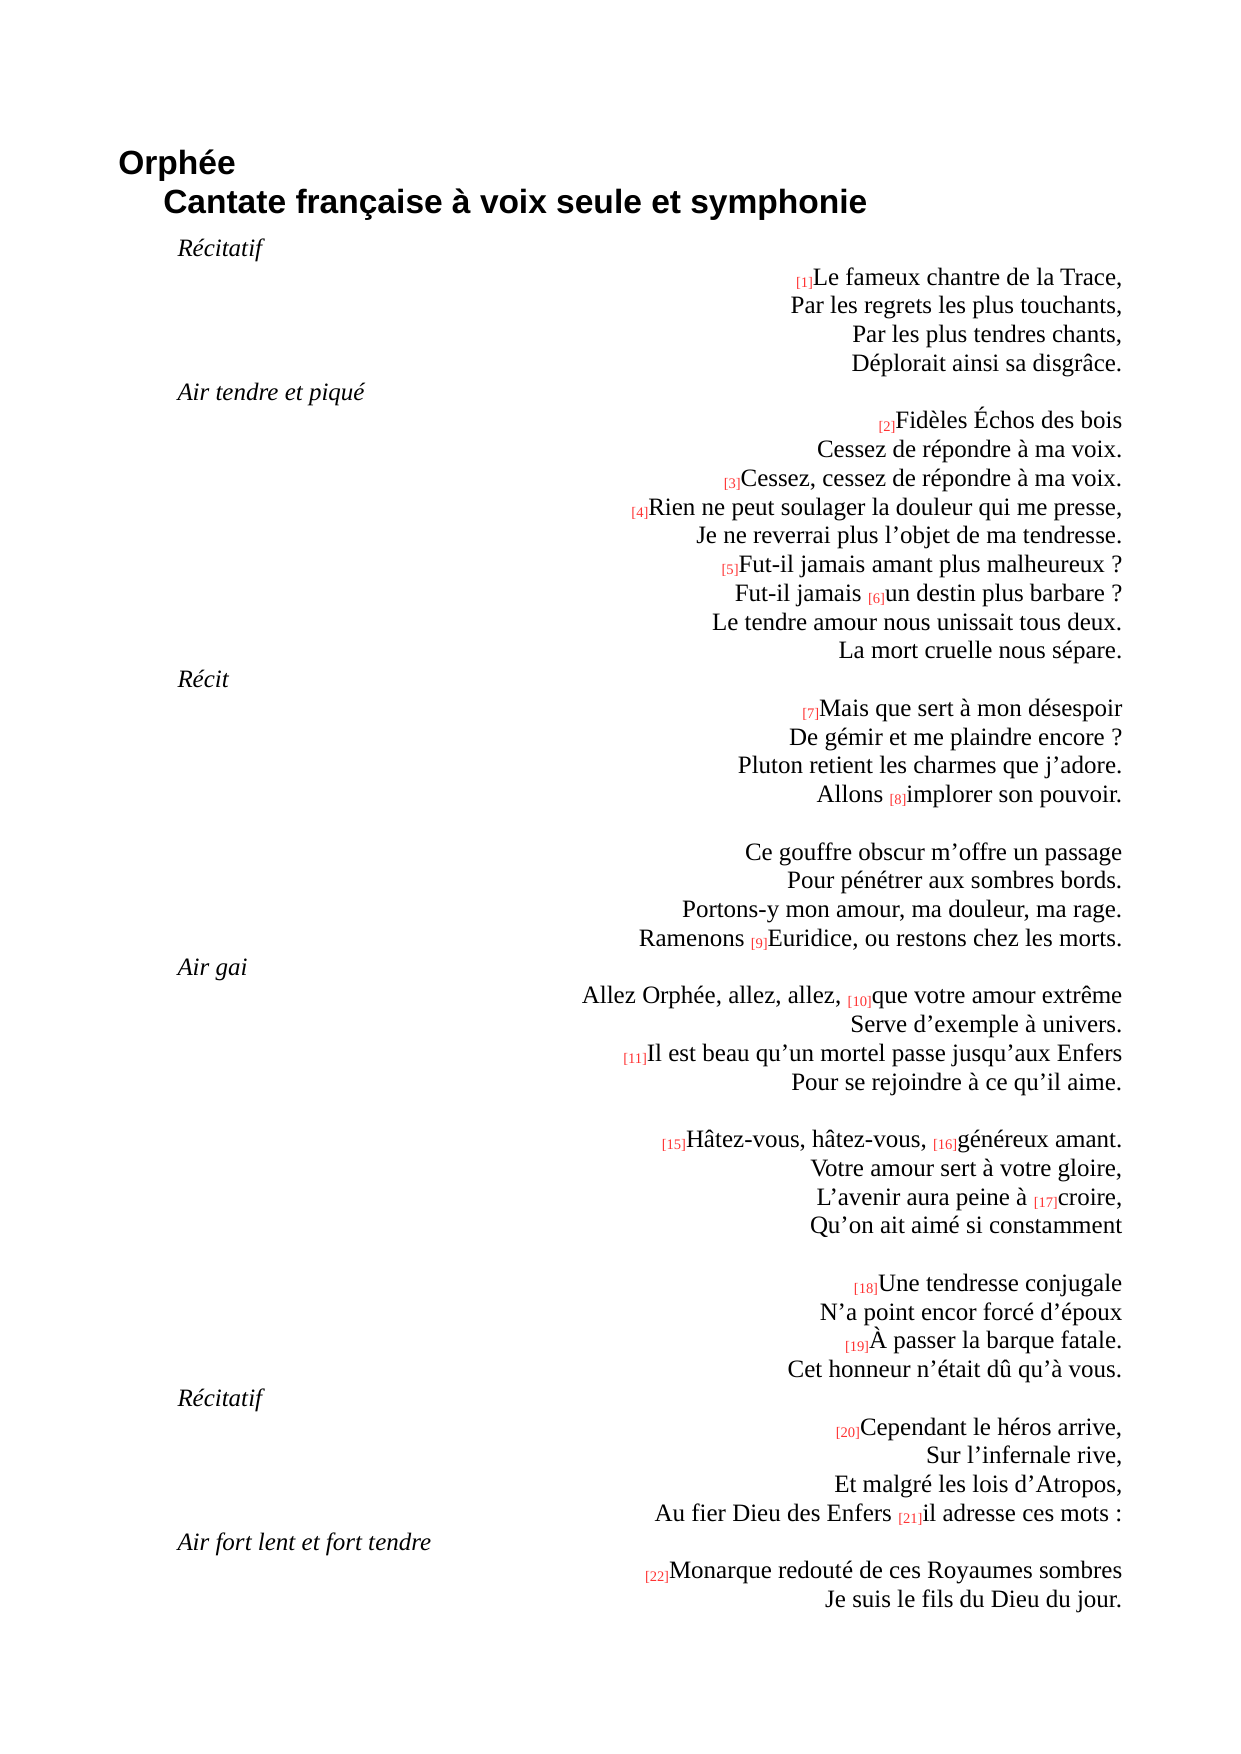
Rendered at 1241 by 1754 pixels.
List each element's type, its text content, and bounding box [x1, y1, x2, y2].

text Air fort lent et fort tendre [177, 1527, 1063, 1555]
text [2]Fidèles Échos des bois [118, 405, 1122, 434]
text Ce gouffre obscur m’offre un passage [118, 837, 1122, 865]
text Sur l’infernale rive, [118, 1440, 1122, 1469]
text [1]Le fameux chantre de la Trace, [118, 262, 1122, 290]
text Allez Orphée, allez, allez, [10]que votre amour extrême [118, 980, 1122, 1009]
text Récit [177, 664, 1063, 693]
text Air tendre et piqué [177, 377, 1063, 405]
text Déplorait ainsi sa disgrâce. [118, 348, 1122, 377]
text [20]Cependant le héros arrive, [118, 1412, 1122, 1440]
text Allons [8]implorer son pouvoir. [118, 779, 1122, 808]
text De gémir et me plaindre encore ? [118, 722, 1122, 750]
text Et malgré les lois d’Atropos, [118, 1469, 1122, 1498]
text Votre amour sert à votre gloire, [118, 1153, 1122, 1182]
text [11]Il est beau qu’un mortel passe jusqu’aux Enfers [118, 1038, 1122, 1067]
text La mort cruelle nous sépare. [118, 635, 1122, 664]
text Au fier Dieu des Enfers [21]il adresse ces mots : [118, 1498, 1122, 1527]
text Je ne reverrai plus l’objet de ma tendresse. [118, 520, 1122, 549]
text Ramenons [9]Euridice, ou restons chez les morts. [118, 923, 1122, 952]
text Par les plus tendres chants, [118, 319, 1122, 348]
text [22]Monarque redouté de ces Royaumes sombres [118, 1555, 1122, 1584]
text Le tendre amour nous unissait tous deux. [118, 607, 1122, 635]
text Récitatif [177, 1383, 1063, 1412]
text Je suis le fils du Dieu du jour. [118, 1584, 1122, 1613]
text Cet honneur n’était dû qu’à vous. [118, 1354, 1122, 1383]
text Serve d’exemple à univers. [118, 1009, 1122, 1038]
text Fut-il jamais [6]un destin plus barbare ? [118, 578, 1122, 607]
text Air gai [177, 952, 1063, 980]
text [18]Une tendresse conjugale [118, 1268, 1122, 1297]
text [4]Rien ne peut soulager la douleur qui me presse, [118, 492, 1122, 520]
text [19]À passer la barque fatale. [118, 1325, 1122, 1354]
text L’avenir aura peine à [17]croire, [118, 1182, 1122, 1210]
text [5]Fut-il jamais amant plus malheureux ? [118, 549, 1122, 578]
text Pluton retient les charmes que j’adore. [118, 750, 1122, 779]
text Portons-y mon amour, ma douleur, ma rage. [118, 894, 1122, 923]
text [15]Hâtez-vous, hâtez-vous, [16]généreux amant. [118, 1124, 1122, 1153]
text Qu’on ait aimé si constamment [118, 1210, 1122, 1239]
text [7]Mais que sert à mon désespoir [118, 693, 1122, 722]
subtitle Orphée Cantate française à voix seule et symphonie [118, 143, 1122, 220]
text Récitatif [177, 233, 1063, 262]
text Pour pénétrer aux sombres bords. [118, 865, 1122, 894]
text N’a point encor forcé d’époux [118, 1297, 1122, 1325]
text Cessez de répondre à ma voix. [118, 434, 1122, 463]
text Par les regrets les plus touchants, [118, 290, 1122, 319]
text [3]Cessez, cessez de répondre à ma voix. [118, 463, 1122, 492]
text Pour se rejoindre à ce qu’il aime. [118, 1067, 1122, 1095]
